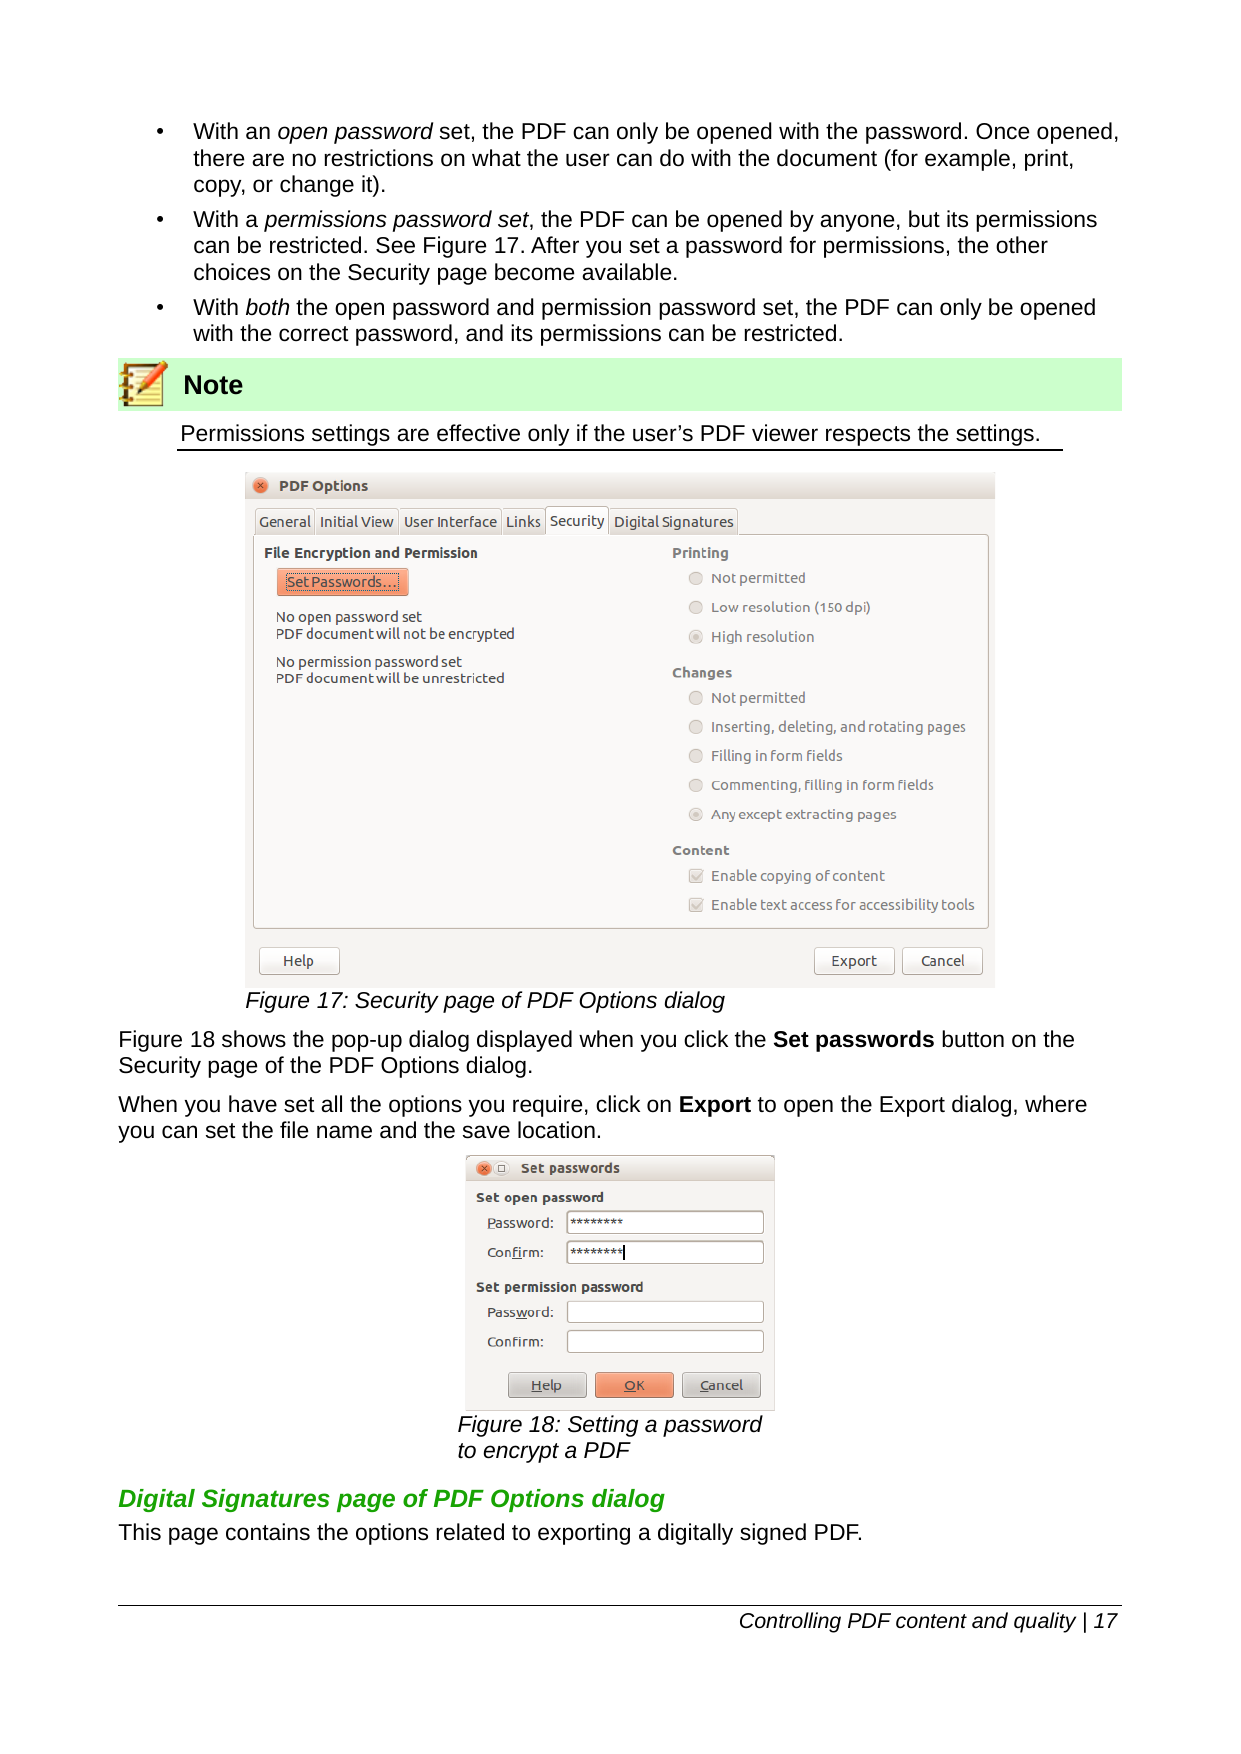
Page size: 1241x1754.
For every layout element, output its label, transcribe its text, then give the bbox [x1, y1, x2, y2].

text This page contains the options related to exporting a digitally signed PDF. [118, 1519, 1122, 1545]
text Figure 17: Security page of PDF Options dialog [245, 988, 995, 1014]
picture [465, 1155, 775, 1411]
list With both the open password and permission password set, the PDF can only be opened with the correct password, and its permissions can be restricted. [156, 294, 1122, 347]
subtitle Note [118, 358, 1122, 411]
picture [119, 359, 170, 410]
picture [245, 472, 995, 988]
text Figure 18 shows the pop-up dialog displayed when you click the Set passwords button on the Security page of the PDF Options dialog. [118, 1026, 1122, 1078]
text Figure 18: Setting a password to encrypt a PDF [457, 1156, 783, 1464]
list With an open password set, the PDF can only be opened with the password. Once opened, there are no restrictions on what the user can do with the document (for example, print, copy, or change it). [156, 118, 1122, 197]
list With a permissions password set, the PDF can be opened by anyone, but its permissions can be restricted. See Figure 17. After you set a password for permissions, the other choices on the Security page become available. [156, 206, 1122, 285]
text Permissions settings are effective only if the user’s PDF viewer respects the settings. [177, 416, 1063, 449]
text When you have set all the options you require, click on Export to open the Export dialog, where you can set the file name and the save location. [118, 1091, 1122, 1144]
subtitle Digital Signatures page of PDF Options dialog [118, 1484, 1122, 1513]
